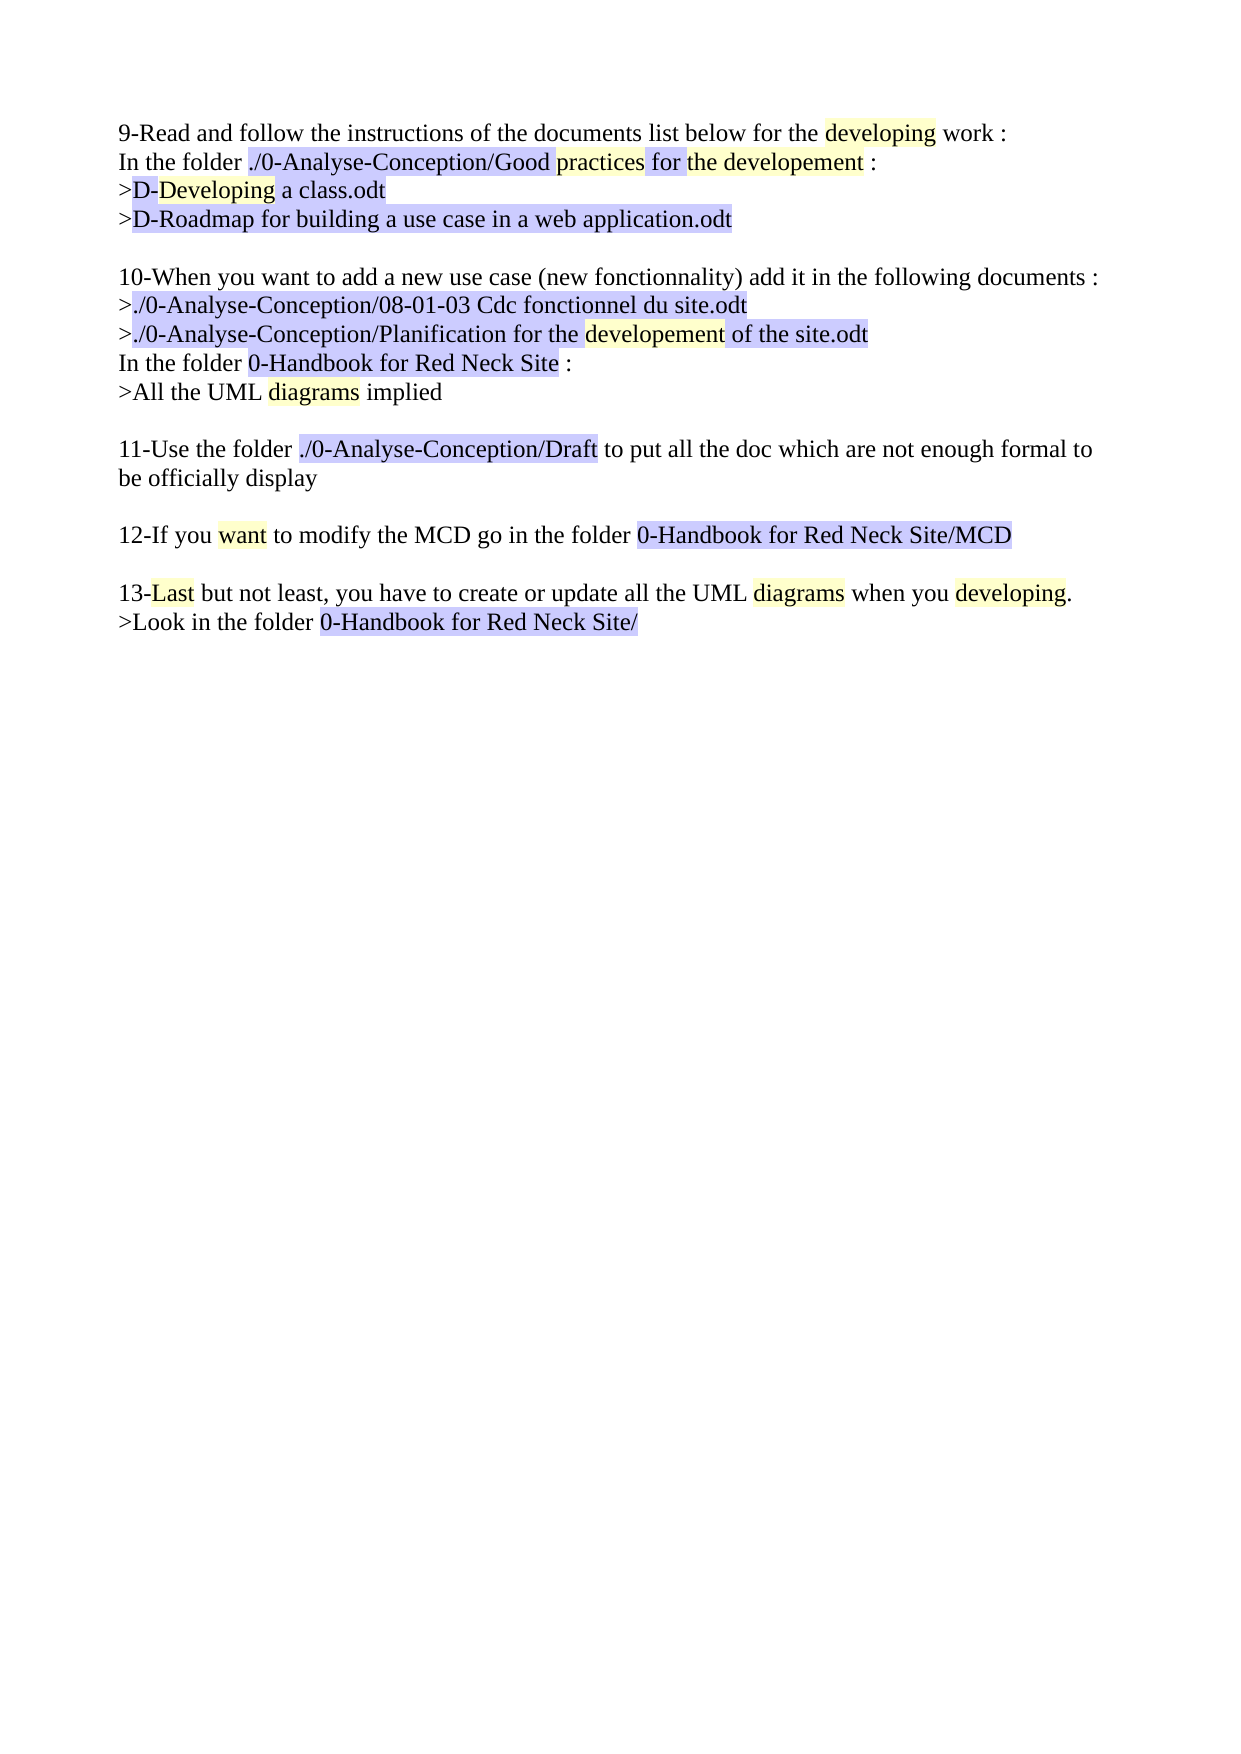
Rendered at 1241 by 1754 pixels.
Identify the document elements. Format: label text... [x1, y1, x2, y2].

text 11-Use the folder ./0-Analyse-Conception/Draft to put all the doc which are not enough formal to be officially display [118, 434, 1122, 492]
text >Look in the folder 0-Handbook for Red Neck Site/ [118, 607, 1122, 636]
text >./0-Analyse-Conception/08-01-03 Cdc fonctionnel du site.odt [118, 291, 1122, 319]
text 12-If you want to modify the MCD go in the folder 0-Handbook for Red Neck Site/MCD [118, 521, 1122, 549]
text In the folder ./0-Analyse-Conception/Good practices for the developement : [118, 147, 1122, 176]
text 9-Read and follow the instructions of the documents list below for the developing work : [118, 118, 1122, 147]
text >D-Developing a class.odt [118, 176, 1122, 204]
text In the folder 0-Handbook for Red Neck Site : [118, 348, 1122, 377]
text 13-Last but not least, you have to create or update all the UML diagrams when you developing. [118, 578, 1122, 607]
text >D-Roadmap for building a use case in a web application.odt [118, 204, 1122, 233]
text 10-When you want to add a new use case (new fonctionnality) add it in the following documents : [118, 262, 1122, 291]
text >All the UML diagrams implied [118, 377, 1122, 406]
text >./0-Analyse-Conception/Planification for the developement of the site.odt [118, 319, 1122, 348]
